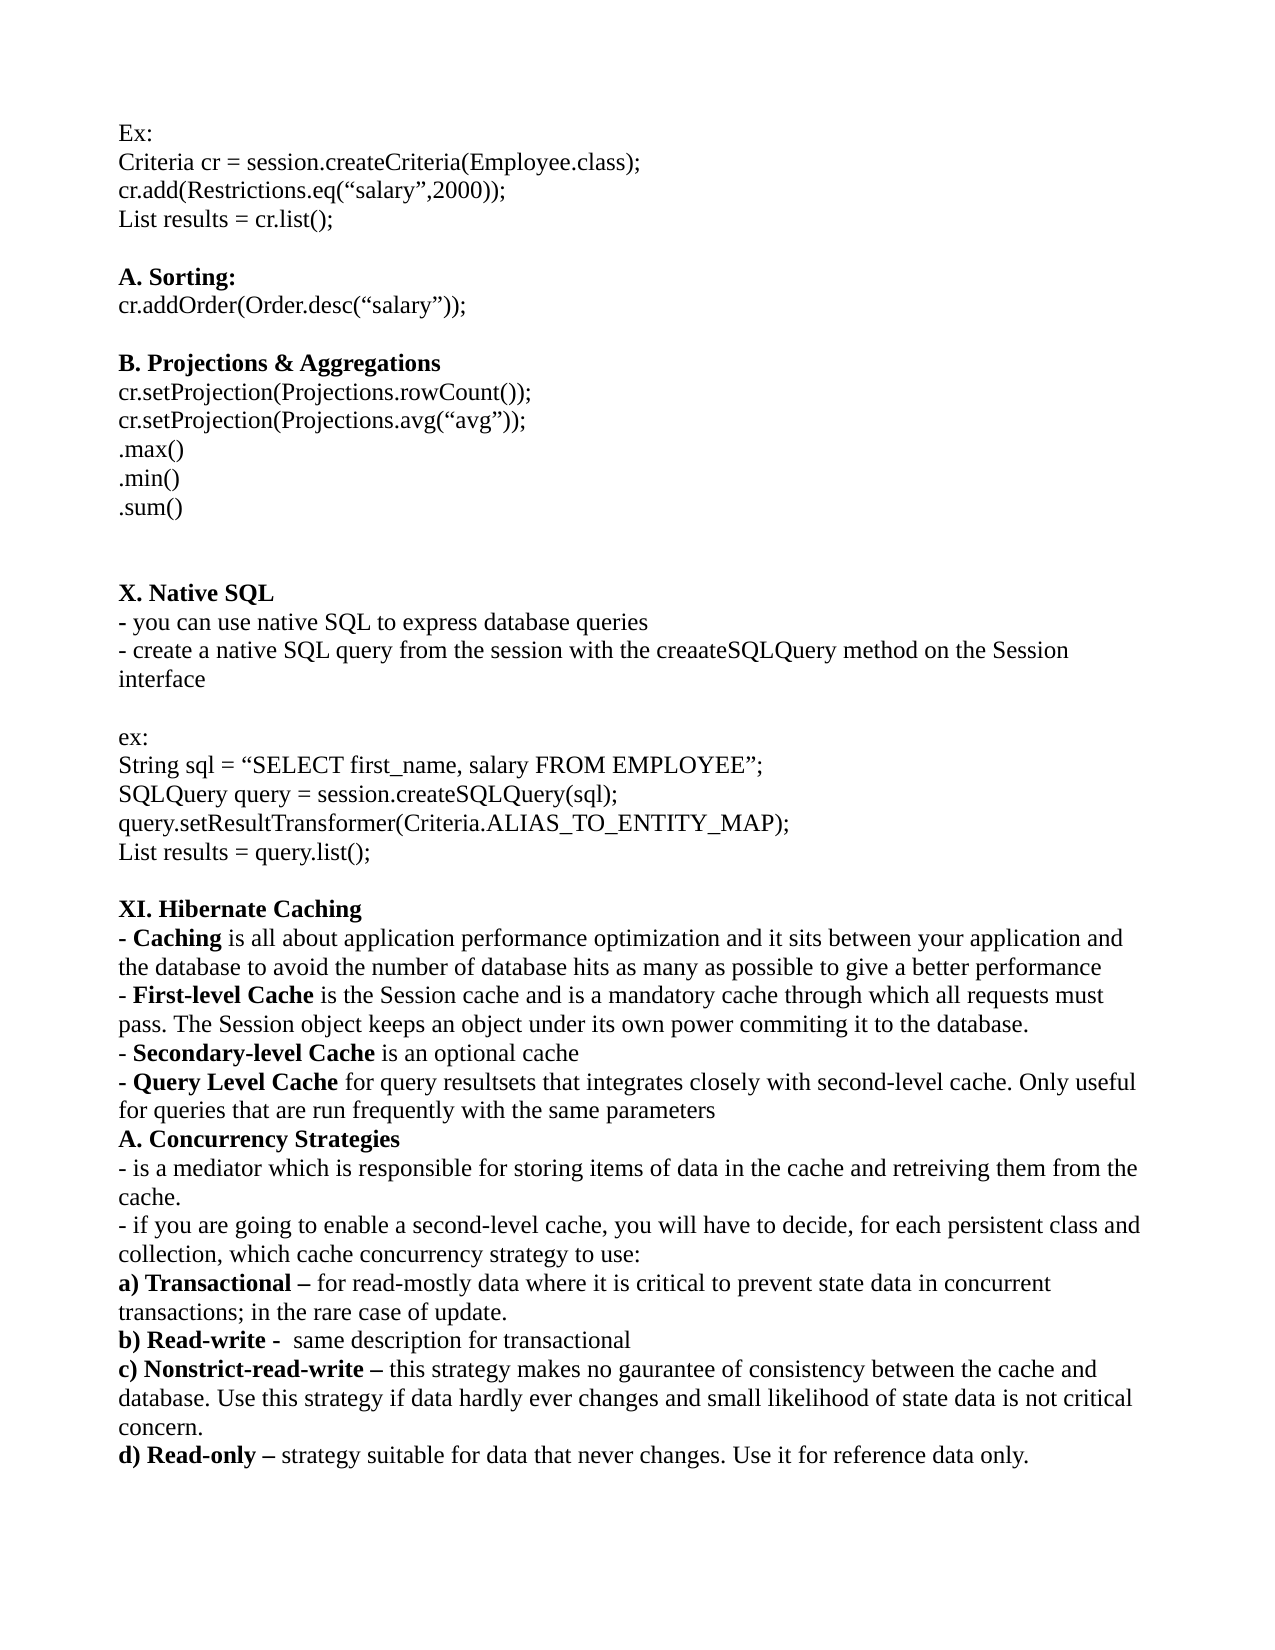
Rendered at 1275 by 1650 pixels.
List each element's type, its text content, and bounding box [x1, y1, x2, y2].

text Ex: [118, 118, 1157, 147]
text - is a mediator which is responsible for storing items of data in the cache and retreiving them from the cache. [118, 1153, 1157, 1211]
text cr.setProjection(Projections.avg(“avg”)); [118, 406, 1157, 434]
text Criteria cr = session.createCriteria(Employee.class); [118, 147, 1157, 176]
text - Query Level Cache for query resultsets that integrates closely with second-level cache. Only useful for queries that are run frequently with the same parameters [118, 1067, 1157, 1124]
text X. Native SQL [118, 578, 1157, 607]
text .min() [118, 463, 1157, 492]
text - you can use native SQL to express database queries [118, 607, 1157, 636]
text .max() [118, 434, 1157, 463]
text SQLQuery query = session.createSQLQuery(sql); [118, 779, 1157, 808]
text XI. Hibernate Caching [118, 894, 1157, 923]
text cr.add(Restrictions.eq(“salary”,2000)); [118, 176, 1157, 204]
text d) Read-only – strategy suitable for data that never changes. Use it for reference data only. [118, 1441, 1157, 1469]
text cr.addOrder(Order.desc(“salary”)); [118, 291, 1157, 319]
text .sum() [118, 492, 1157, 521]
text String sql = “SELECT first_name, salary FROM EMPLOYEE”; [118, 751, 1157, 779]
text List results = cr.list(); [118, 204, 1157, 233]
text cr.setProjection(Projections.rowCount()); [118, 377, 1157, 406]
text ex: [118, 722, 1157, 751]
text - if you are going to enable a second-level cache, you will have to decide, for each persistent class and collection, which cache concurrency strategy to use: a) Transactional – for read-mostly data where it is critical to prevent state data in concurrent transactions; in the rare case of update. [118, 1211, 1157, 1326]
text - First-level Cache is the Session cache and is a mandatory cache through which all requests must pass. The Session object keeps an object under its own power commiting it to the database. [118, 981, 1157, 1038]
text List results = query.list(); [118, 837, 1157, 866]
text - Secondary-level Cache is an optional cache [118, 1038, 1157, 1067]
text A. Concurrency Strategies [118, 1124, 1157, 1153]
text B. Projections & Aggregations [118, 348, 1157, 377]
text - create a native SQL query from the session with the creaateSQLQuery method on the Session interface [118, 636, 1157, 693]
text b) Read-write - same description for transactional [118, 1326, 1157, 1354]
text A. Sorting: [118, 262, 1157, 291]
text query.setResultTransformer(Criteria.ALIAS_TO_ENTITY_MAP); [118, 808, 1157, 837]
text - Caching is all about application performance optimization and it sits between your application and the database to avoid the number of database hits as many as possible to give a better performance [118, 923, 1157, 981]
text c) Nonstrict-read-write – this strategy makes no gaurantee of consistency between the cache and database. Use this strategy if data hardly ever changes and small likelihood of state data is not critical concern. [118, 1354, 1157, 1441]
